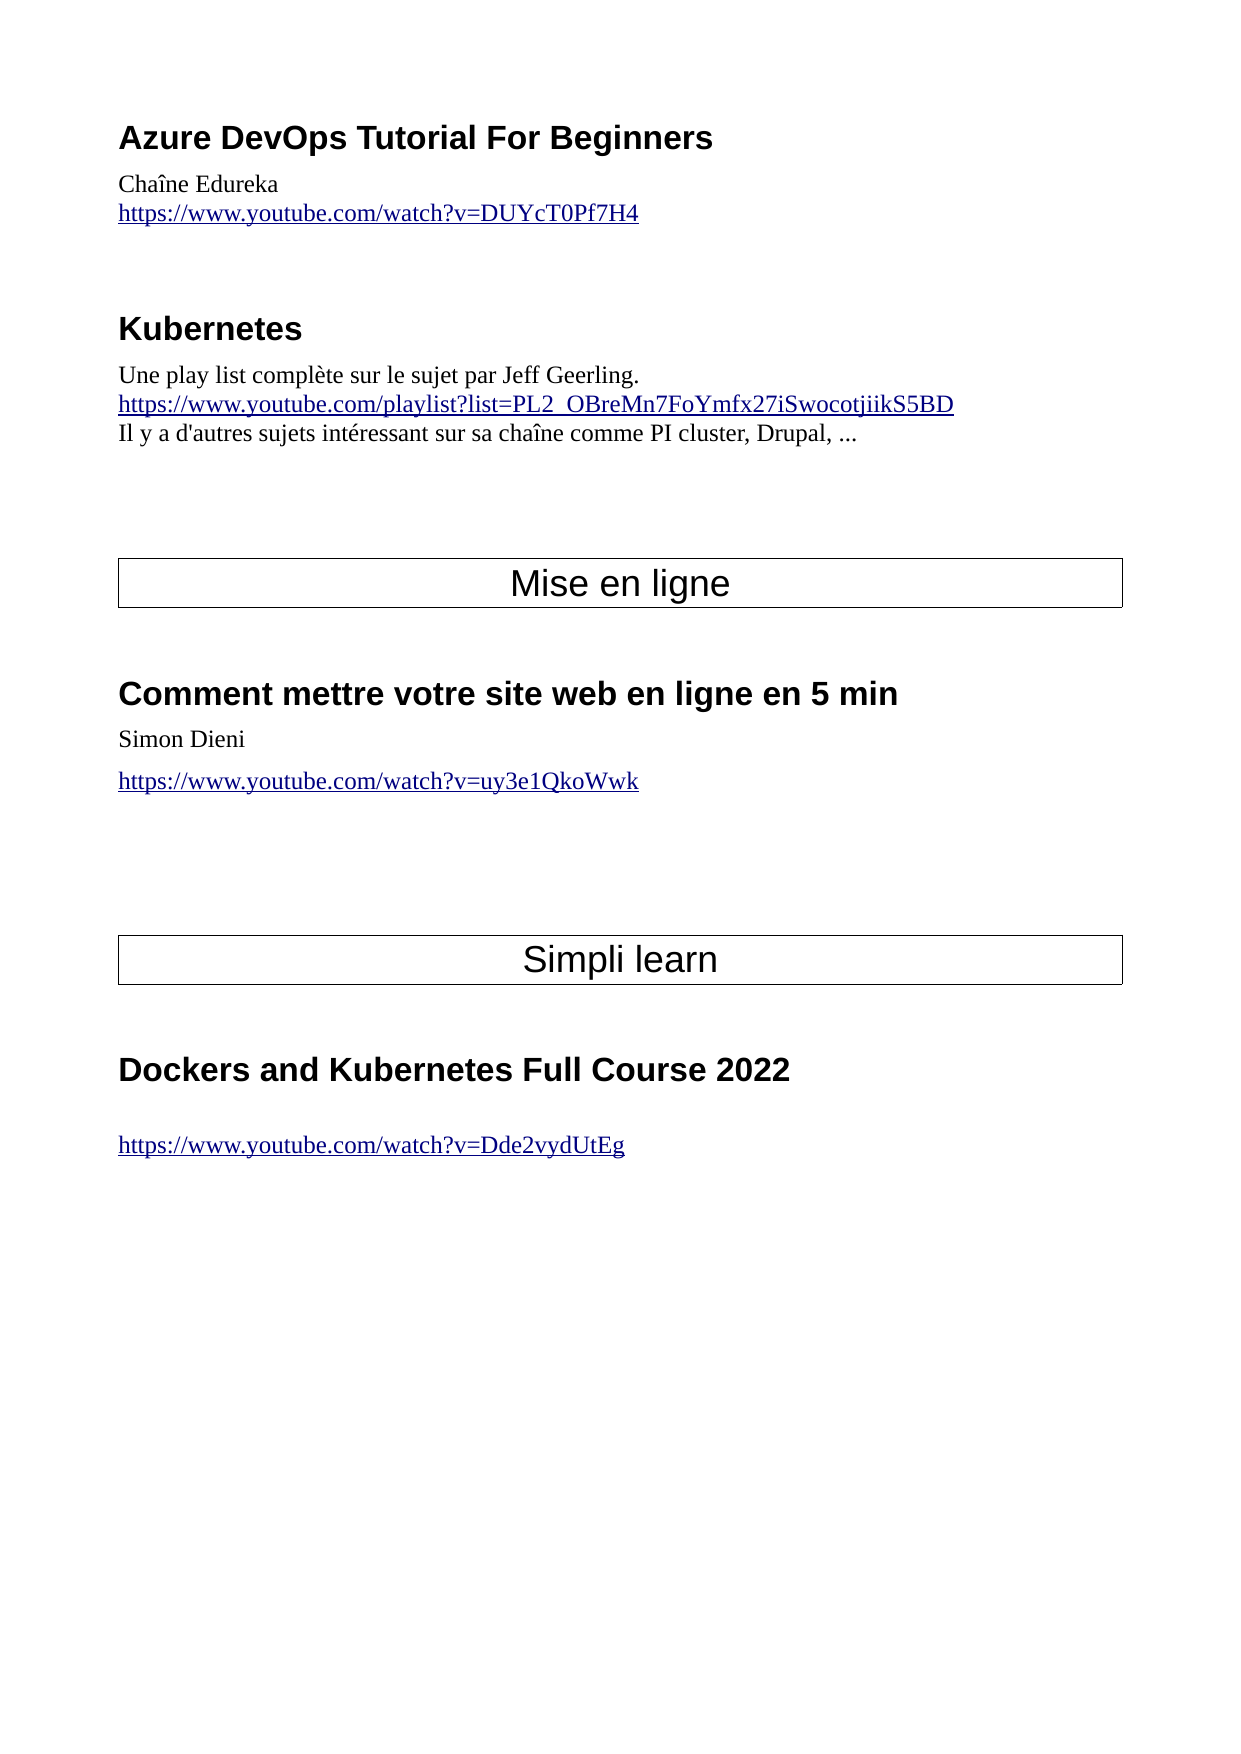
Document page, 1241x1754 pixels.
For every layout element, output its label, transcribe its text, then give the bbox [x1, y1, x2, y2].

text Simon Dieni [118, 724, 1122, 753]
subtitle Mise en ligne [119, 559, 1122, 607]
text Une play list complète sur le sujet par Jeff Geerling. [118, 360, 1122, 389]
subtitle Kubernetes [118, 309, 1122, 348]
text Chaîne Edureka [118, 169, 1122, 198]
text https://www.youtube.com/playlist?list=PL2_OBreMn7FoYmfx27iSwocotjiikS5BD [118, 389, 1122, 418]
text https://www.youtube.com/watch?v=uy3e1QkoWwk [118, 766, 1122, 794]
subtitle Comment mettre votre site web en ligne en 5 min [118, 673, 1122, 712]
subtitle Azure DevOps Tutorial For Beginners [118, 118, 1122, 157]
subtitle Simpli learn [119, 936, 1122, 984]
text https://www.youtube.com/watch?v=DUYcT0Pf7H4 [118, 198, 1122, 227]
text Il y a d'autres sujets intéressant sur sa chaîne comme PI cluster, Drupal, ... [118, 418, 1122, 447]
text https://www.youtube.com/watch?v=Dde2vydUtEg [118, 1130, 1122, 1158]
subtitle Dockers and Kubernetes Full Course 2022 [118, 1050, 1122, 1088]
